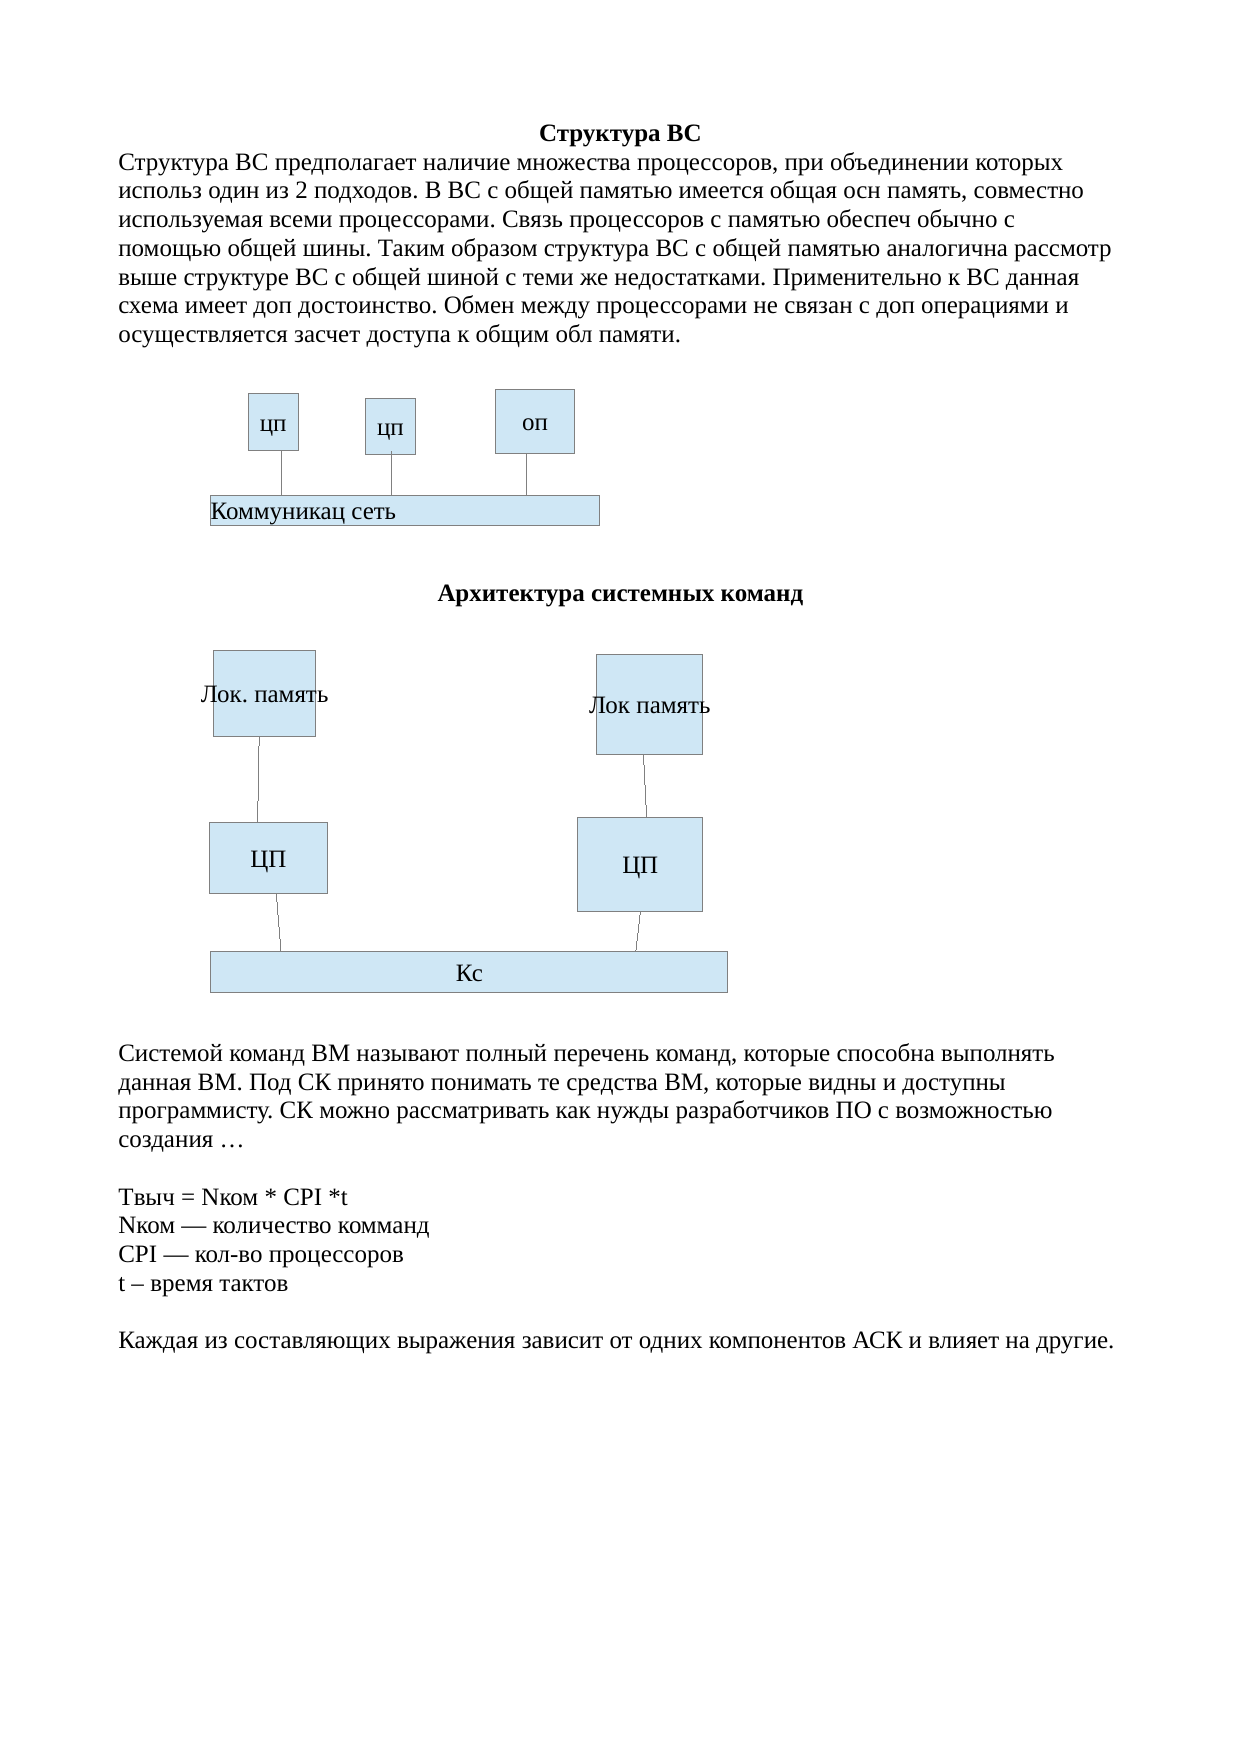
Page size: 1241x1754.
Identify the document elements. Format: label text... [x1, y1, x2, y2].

text Системой команд ВМ называют полный перечень команд, которые способна выполнять данная ВМ. Под СК принято понимать те средства ВМ, которые видны и доступны программисту. СК можно рассматривать как нужды разработчиков ПО с возможностью создания … [118, 1038, 1122, 1153]
text Nком — количество комманд [118, 1211, 1122, 1239]
text t – время тактов [118, 1268, 1122, 1297]
text Структура ВС предполагает наличие множества процессоров, при объединении которых использ один из 2 подходов. В ВС с общей памятью имеется общая осн память, совместно используемая всеми процессорами. Связь процессоров с памятью обеспеч обычно с помощью общей шины. Таким образом структура ВС с общей памятью аналогична рассмотр выше структуре ВС с общей шиной с теми же недостатками. Применительно к ВС данная схема имеет доп достоинство. Обмен между процессорами не связан с доп операциями и осуществляется засчет доступа к общим обл памяти. [118, 147, 1122, 348]
text Архитектура системных команд [118, 578, 1122, 607]
text CPI — кол-во процессоров [118, 1239, 1122, 1268]
text Tвыч = Nком * CPI *t [118, 1182, 1122, 1211]
text Каждая из составляющих выражения зависит от одних компонентов АСК и влияет на другие. [118, 1326, 1122, 1354]
text Структура ВС [118, 118, 1122, 147]
